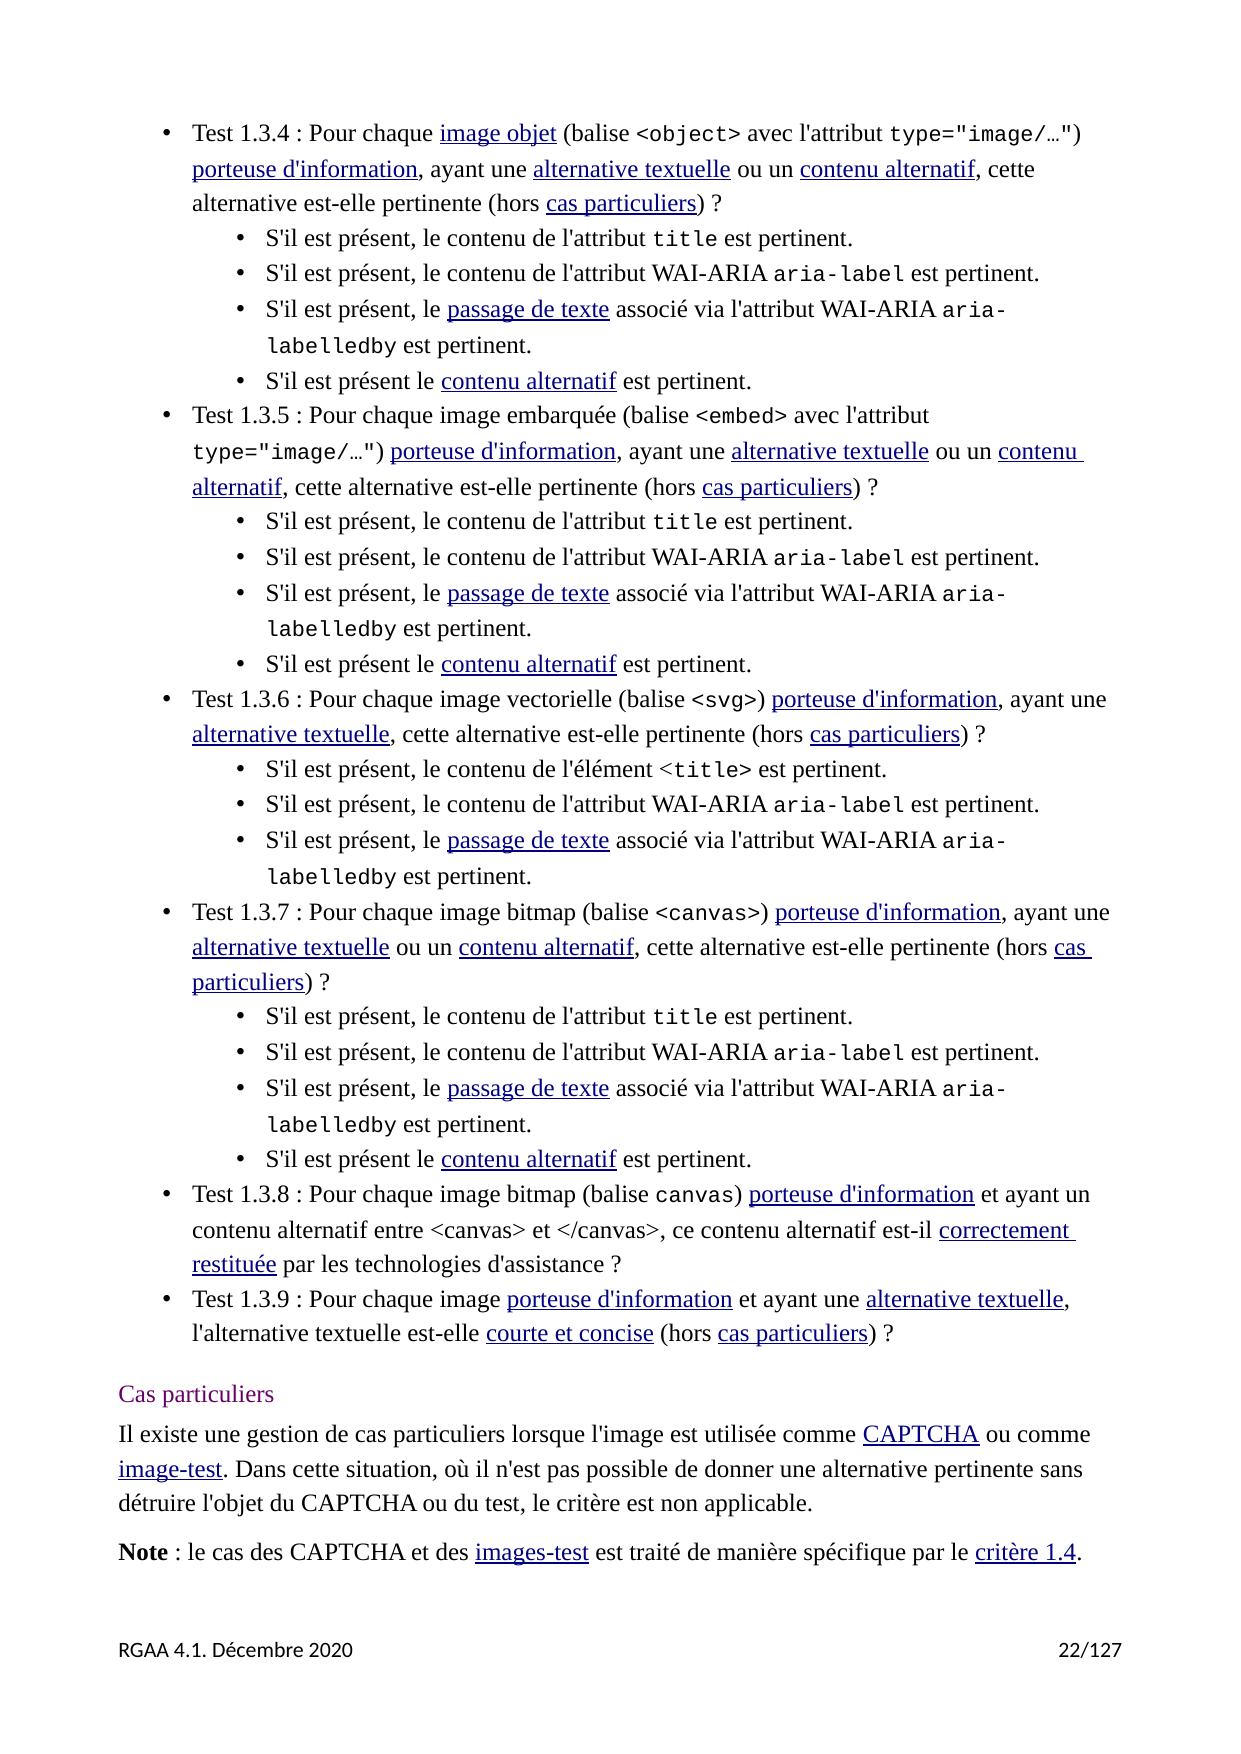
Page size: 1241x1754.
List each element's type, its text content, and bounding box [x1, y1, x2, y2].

list S'il est présent, le contenu de l'attribut title est pertinent. [236, 223, 1122, 253]
list S'il est présent le contenu alternatif est pertinent. [236, 366, 1122, 394]
list Test 1.3.6 : Pour chaque image vectorielle (balise <svg>) porteuse d'information, ayant une alternative textuelle, cette alternative est-elle pertinente (hors cas particuliers) ? [162, 684, 1122, 748]
list Test 1.3.5 : Pour chaque image embarquée (balise <embed> avec l'attribut type="image/…") porteuse d'information, ayant une alternative textuelle ou un contenu alternatif, cette alternative est-elle pertinente (hors cas particuliers) ? [162, 400, 1122, 500]
list S'il est présent, le passage de texte associé via l'attribut WAI-ARIA aria-labelledby est pertinent. [236, 1073, 1122, 1139]
list S'il est présent, le contenu de l'attribut WAI-ARIA aria-label est pertinent. [236, 789, 1122, 819]
list S'il est présent, le contenu de l'attribut title est pertinent. [236, 1001, 1122, 1031]
text Note : le cas des CAPTCHA et des images-test est traité de manière spécifique par le critère 1.4. [118, 1537, 1122, 1566]
list Test 1.3.4 : Pour chaque image objet (balise <object> avec l'attribut type="image/…") porteuse d'information, ayant une alternative textuelle ou un contenu alternatif, cette alternative est-elle pertinente (hors cas particuliers) ? [162, 118, 1122, 217]
list S'il est présent le contenu alternatif est pertinent. [236, 1144, 1122, 1173]
list Test 1.3.7 : Pour chaque image bitmap (balise <canvas>) porteuse d'information, ayant une alternative textuelle ou un contenu alternatif, cette alternative est-elle pertinente (hors cas particuliers) ? [162, 897, 1122, 996]
list S'il est présent, le passage de texte associé via l'attribut WAI-ARIA aria-labelledby est pertinent. [236, 578, 1122, 643]
text Il existe une gestion de cas particuliers lorsque l'image est utilisée comme CAPTCHA ou comme image-test. Dans cette situation, où il n'est pas possible de donner une alternative pertinente sans détruire l'objet du CAPTCHA ou du test, le critère est non applicable. [118, 1419, 1122, 1517]
subtitle Cas particuliers [118, 1379, 1122, 1408]
list S'il est présent, le contenu de l'attribut title est pertinent. [236, 506, 1122, 536]
list S'il est présent le contenu alternatif est pertinent. [236, 649, 1122, 678]
list S'il est présent, le contenu de l'attribut WAI-ARIA aria-label est pertinent. [236, 258, 1122, 288]
list S'il est présent, le passage de texte associé via l'attribut WAI-ARIA aria-labelledby est pertinent. [236, 294, 1122, 360]
list S'il est présent, le contenu de l'élément <title> est pertinent. [236, 754, 1122, 784]
list S'il est présent, le contenu de l'attribut WAI-ARIA aria-label est pertinent. [236, 1037, 1122, 1067]
list Test 1.3.9 : Pour chaque image porteuse d'information et ayant une alternative textuelle, l'alternative textuelle est-elle courte et concise (hors cas particuliers) ? [162, 1284, 1122, 1347]
list S'il est présent, le passage de texte associé via l'attribut WAI-ARIA aria-labelledby est pertinent. [236, 825, 1122, 891]
list Test 1.3.8 : Pour chaque image bitmap (balise canvas) porteuse d'information et ayant un contenu alternatif entre <canvas> et </canvas>, ce contenu alternatif est-il correctement restituée par les technologies d'assistance ? [162, 1179, 1122, 1278]
list S'il est présent, le contenu de l'attribut WAI-ARIA aria-label est pertinent. [236, 542, 1122, 572]
